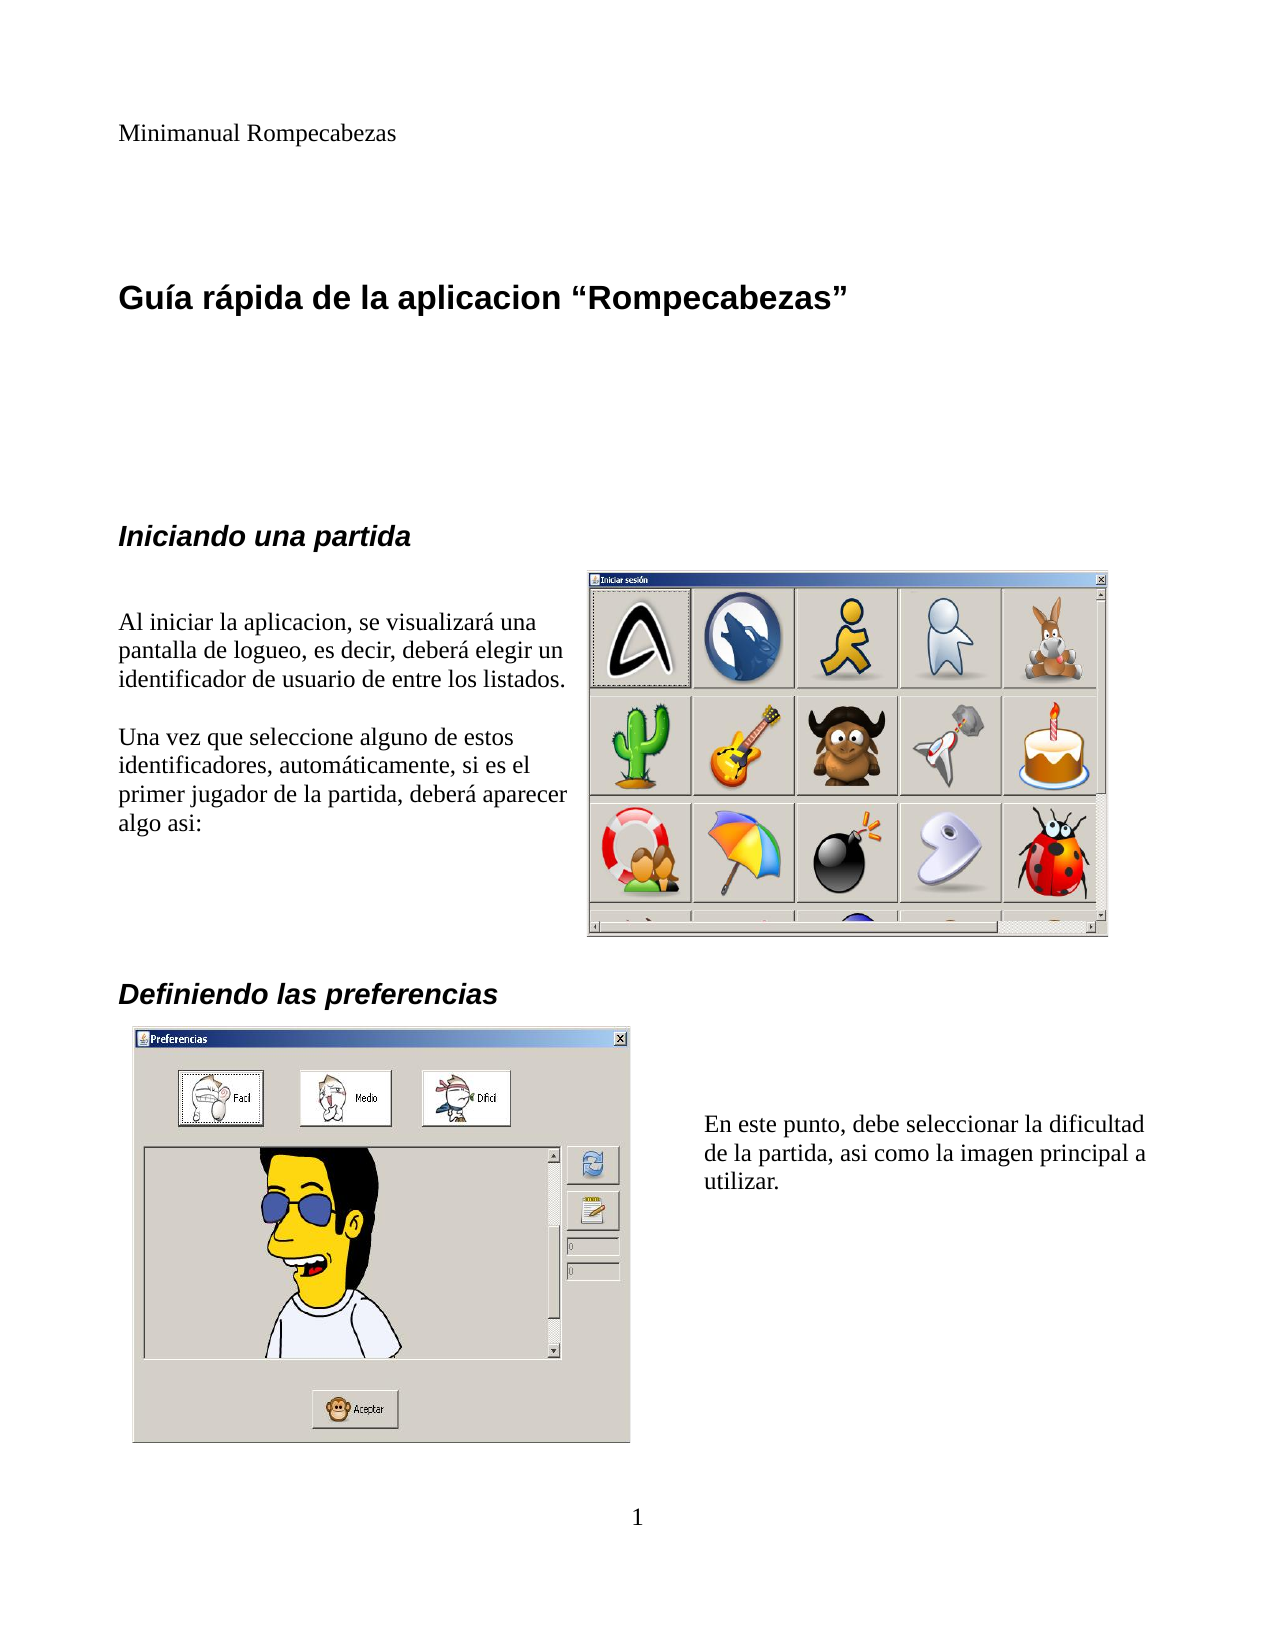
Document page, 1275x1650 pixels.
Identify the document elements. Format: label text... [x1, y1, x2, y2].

text [1109, 607, 1157, 693]
text En este punto, debe seleccionar la dificultad de la partida, asi como la imagen principal a utilizar. [630, 1109, 1157, 1195]
subtitle Definiendo las preferencias [118, 977, 1157, 1010]
picture [132, 1026, 630, 1443]
picture [586, 570, 1109, 937]
text Una vez que seleccione alguno de estos identificadores, automáticamente, si es el primer jugador de la partida, deberá aparecer algo asi: [118, 722, 586, 837]
subtitle Guía rápida de la aplicacion “Rompecabezas” [118, 278, 1157, 317]
subtitle Iniciando una partida [118, 519, 1157, 553]
text Al iniciar la aplicacion, se visualizará una pantalla de logueo, es decir, deberá elegir un identificador de usuario de entre los listados. [118, 607, 586, 693]
text [1109, 722, 1157, 837]
